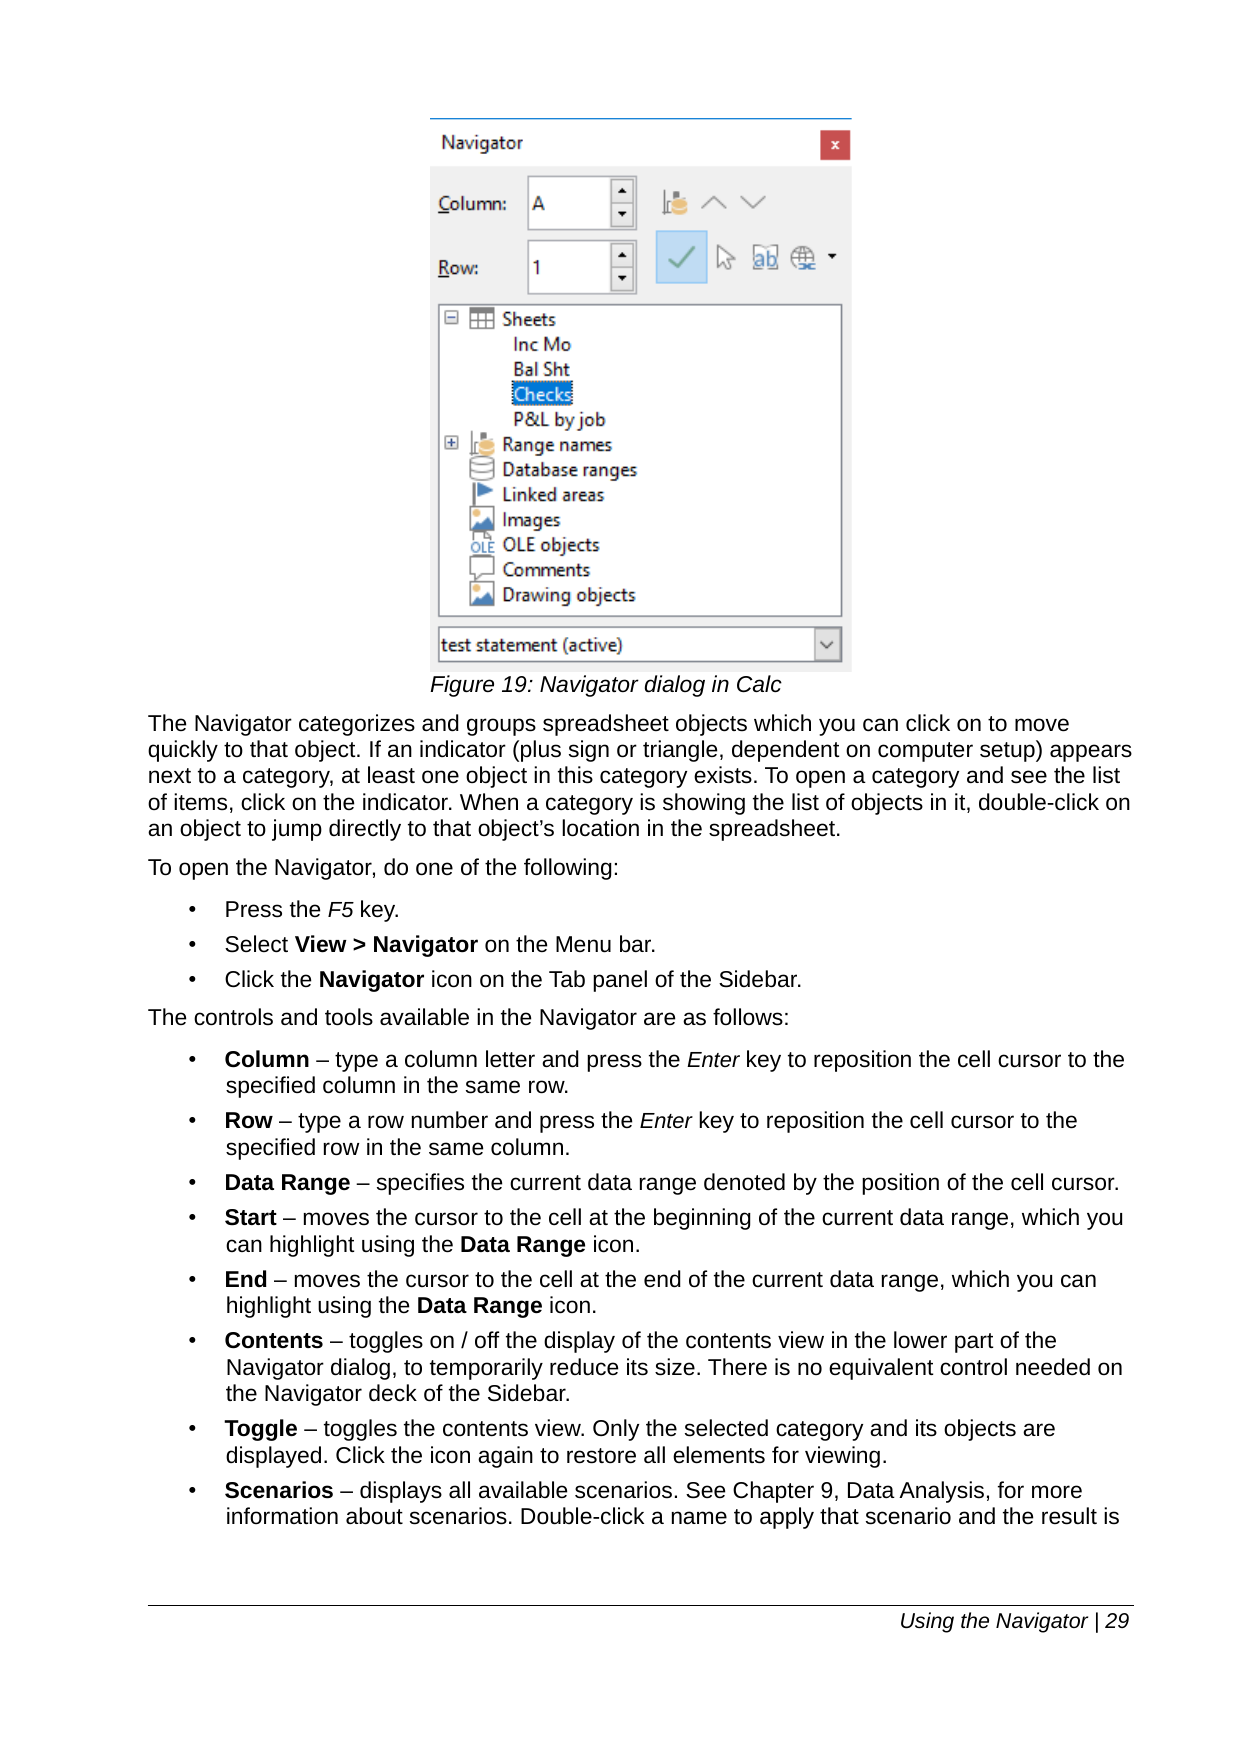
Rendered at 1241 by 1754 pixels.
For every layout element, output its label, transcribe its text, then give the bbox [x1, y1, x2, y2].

list To open the Navigator, do one of the following: [148, 854, 1134, 880]
list Start – moves the cursor to the cell at the beginning of the current data range, which you can highlight using the Data Range icon. [185, 1201, 1134, 1257]
list End – moves the cursor to the cell at the end of the current data range, which you can highlight using the Data Range icon. [185, 1263, 1134, 1318]
list Click the Navigator icon on the Tab panel of the Sidebar. [185, 963, 1134, 995]
list Press the F5 key. [185, 893, 1134, 922]
picture [430, 118, 852, 672]
list Toggle – toggles the contents view. Only the selected category and its objects are displayed. Click the icon again to restore all elements for viewing. [185, 1412, 1134, 1468]
text Figure 19: Navigator dialog in Calc [430, 672, 852, 698]
list Row – type a row number and press the Enter key to reposition the cell cursor to the specified row in the same column. [185, 1104, 1134, 1160]
list The controls and tools available in the Navigator are as follows: [148, 1004, 1134, 1031]
list Scenarios – displays all available scenarios. See Chapter 9, Data Analysis, for more information about scenarios. Double-click a name to apply that scenario and the result is [185, 1474, 1134, 1532]
list Contents – toggles on / off the display of the contents view in the lower part of the Navigator dialog, to temporarily reduce its size. There is no equivalent control needed on the Navigator deck of the Sidebar. [185, 1324, 1134, 1406]
list Column – type a column letter and press the Enter key to reposition the cell cursor to the specified column in the same row. [185, 1043, 1134, 1099]
text The Navigator categorizes and groups spreadsheet objects which you can click on to move quickly to that object. If an indicator (plus sign or triangle, dependent on computer setup) appears next to a category, at least one object in this category exists. To open a category and see the list of items, click on the indicator. When a category is showing the list of objects in it, double-click on an object to jump directly to that object’s location in the spreadsheet. [148, 709, 1134, 841]
list Data Range – specifies the current data range denoted by the position of the cell cursor. [185, 1166, 1134, 1195]
list Select View > Navigator on the Menu bar. [185, 928, 1134, 957]
